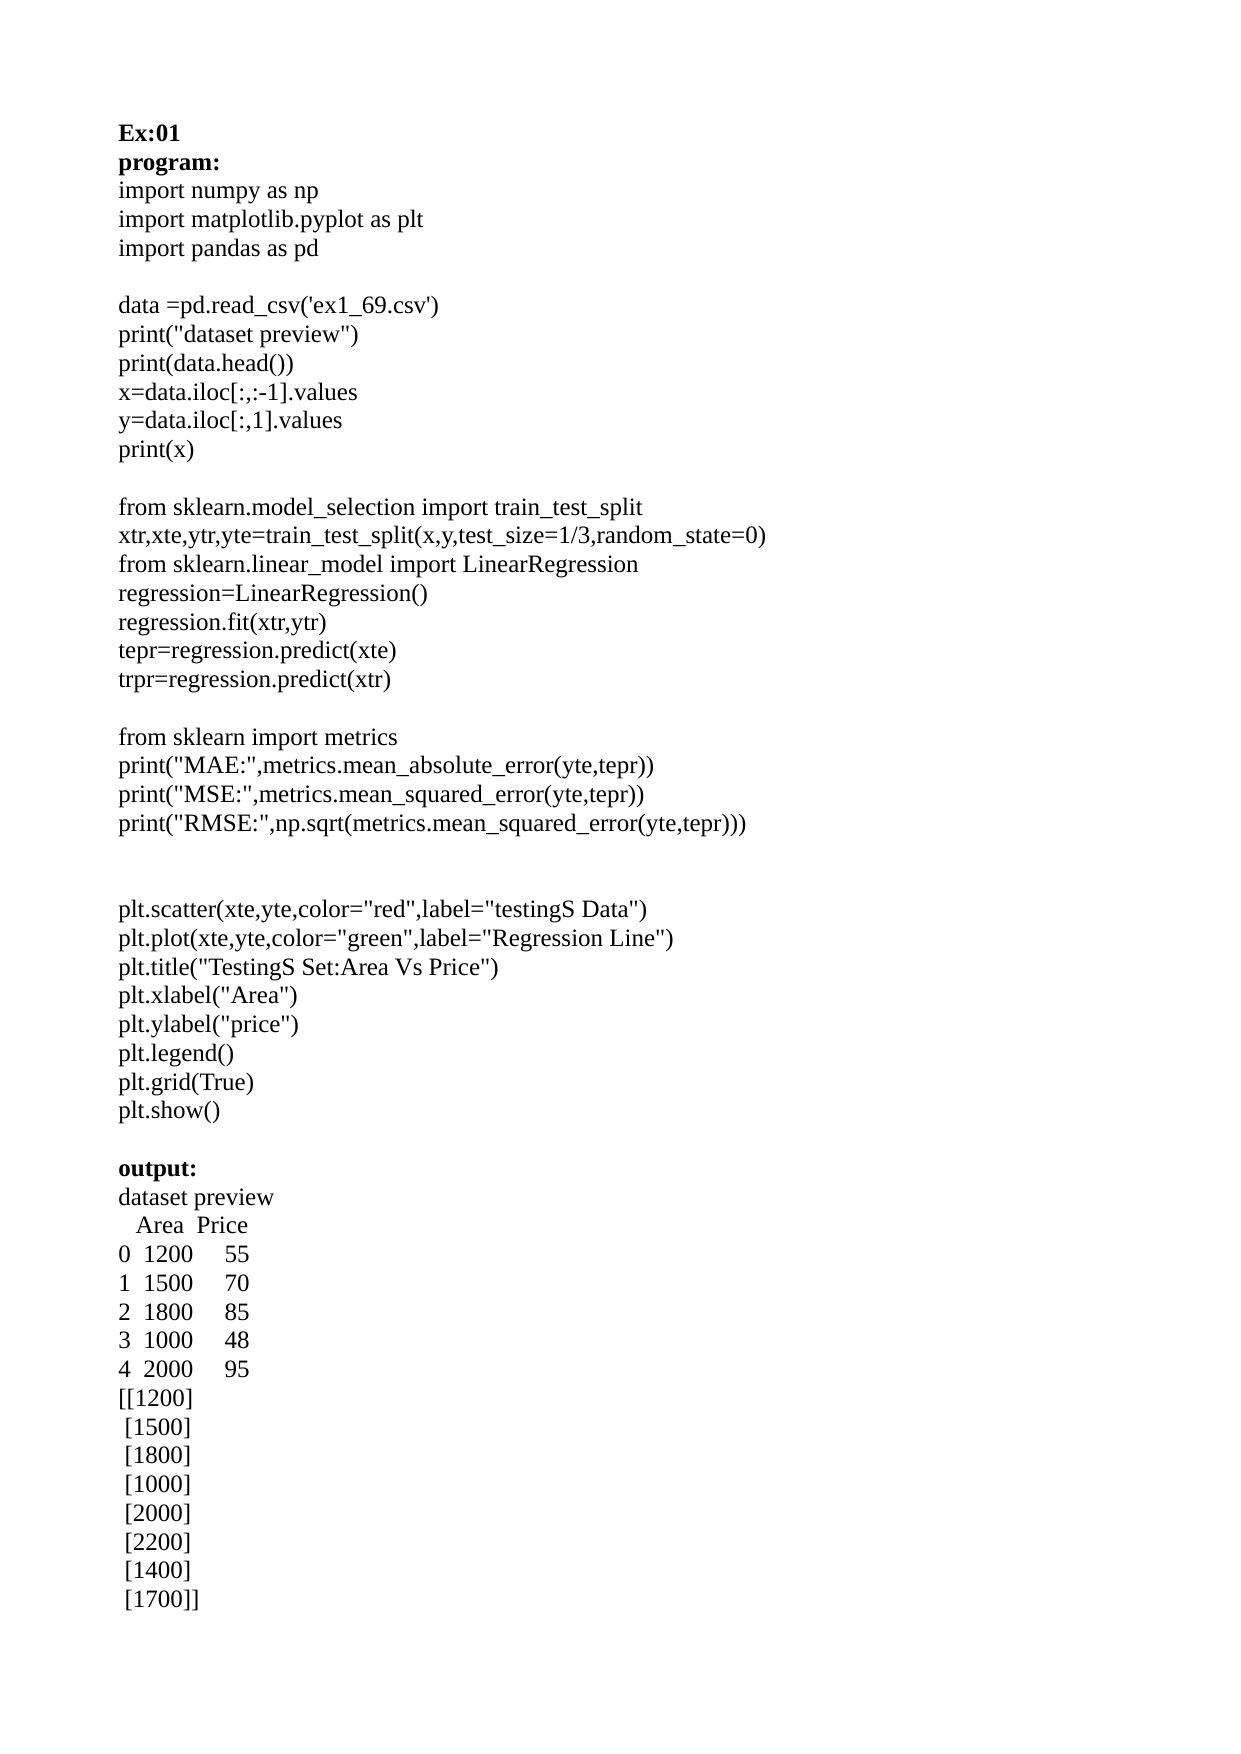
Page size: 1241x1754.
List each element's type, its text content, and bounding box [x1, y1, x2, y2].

text plt.xlabel("Area") [118, 981, 1122, 1009]
text plt.legend() [118, 1038, 1122, 1067]
text 0 1200 55 [118, 1239, 1122, 1268]
text trpr=regression.predict(xtr) [118, 664, 1122, 693]
text regression.fit(xtr,ytr) [118, 607, 1122, 636]
text print(data.head()) [118, 348, 1122, 377]
text [1500] [118, 1412, 1122, 1441]
text from sklearn.model_selection import train_test_split [118, 492, 1122, 521]
text plt.ylabel("price") [118, 1009, 1122, 1038]
text import matplotlib.pyplot as plt [118, 204, 1122, 233]
text output: [118, 1153, 1122, 1182]
text [1400] [118, 1556, 1122, 1584]
text [2200] [118, 1527, 1122, 1556]
text [1000] [118, 1469, 1122, 1498]
text print("RMSE:",np.sqrt(metrics.mean_squared_error(yte,tepr))) [118, 808, 1122, 837]
text print("MSE:",metrics.mean_squared_error(yte,tepr)) [118, 779, 1122, 808]
text dataset preview [118, 1182, 1122, 1211]
text plt.plot(xte,yte,color="green",label="Regression Line") [118, 923, 1122, 952]
text 4 2000 95 [118, 1354, 1122, 1383]
text from sklearn.linear_model import LinearRegression [118, 549, 1122, 578]
text plt.show() [118, 1096, 1122, 1124]
text import pandas as pd [118, 233, 1122, 262]
text print("MAE:",metrics.mean_absolute_error(yte,tepr)) [118, 751, 1122, 779]
text print("dataset preview") [118, 319, 1122, 348]
text [1800] [118, 1441, 1122, 1469]
text data =pd.read_csv('ex1_69.csv') [118, 291, 1122, 319]
text import numpy as np [118, 176, 1122, 204]
text 3 1000 48 [118, 1326, 1122, 1354]
text Ex:01 [118, 118, 1122, 147]
text Area Price [118, 1211, 1122, 1239]
text x=data.iloc[:,:-1].values [118, 377, 1122, 406]
text [2000] [118, 1498, 1122, 1527]
text from sklearn import metrics [118, 722, 1122, 751]
text tepr=regression.predict(xte) [118, 636, 1122, 664]
text regression=LinearRegression() [118, 578, 1122, 607]
text [[1200] [118, 1383, 1122, 1412]
text 1 1500 70 [118, 1268, 1122, 1297]
text y=data.iloc[:,1].values [118, 406, 1122, 434]
text [1700]] [118, 1584, 1122, 1613]
text plt.grid(True) [118, 1067, 1122, 1096]
text print(x) [118, 434, 1122, 463]
text plt.scatter(xte,yte,color="red",label="testingS Data") [118, 894, 1122, 923]
text 2 1800 85 [118, 1297, 1122, 1326]
text program: [118, 147, 1122, 176]
text xtr,xte,ytr,yte=train_test_split(x,y,test_size=1/3,random_state=0) [118, 521, 1122, 549]
text plt.title("TestingS Set:Area Vs Price") [118, 952, 1122, 981]
